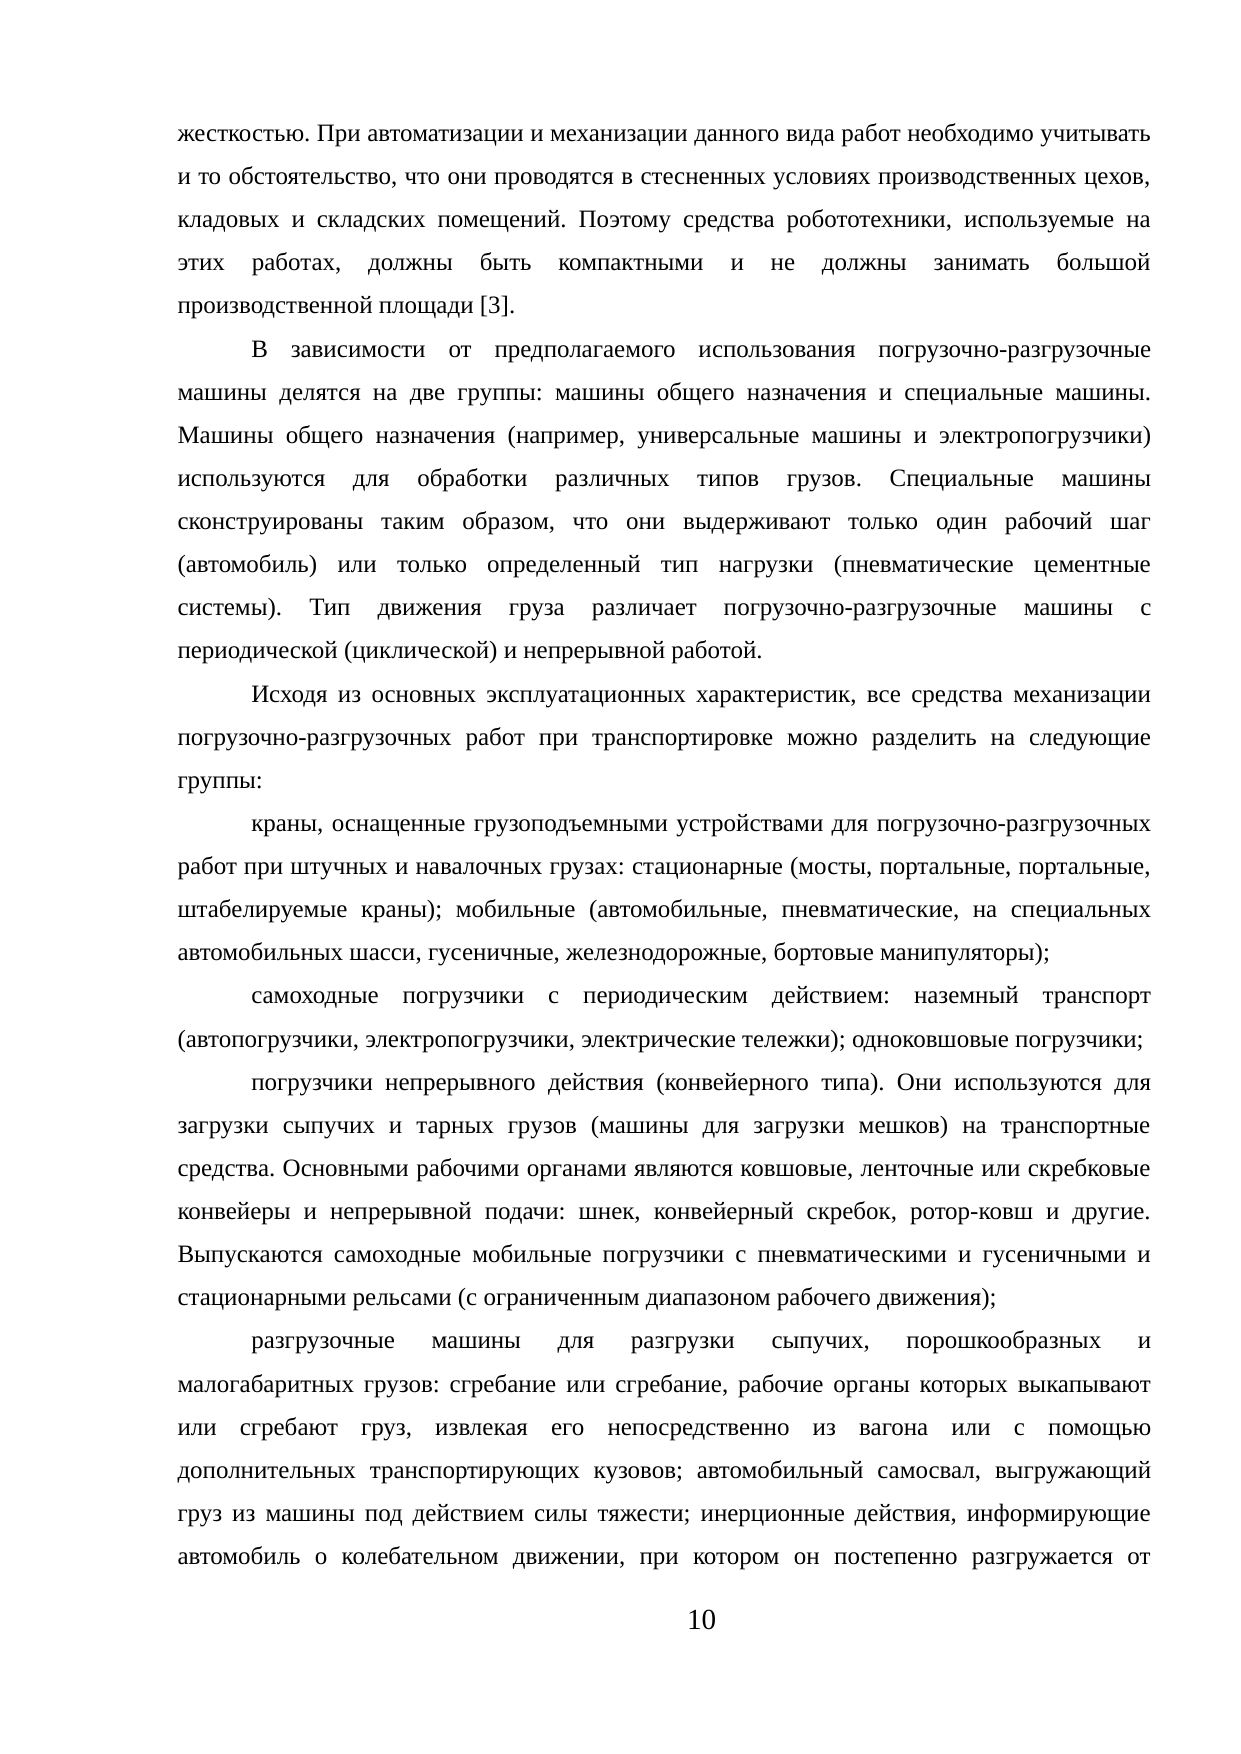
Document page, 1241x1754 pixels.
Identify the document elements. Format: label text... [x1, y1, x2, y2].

text разгрузочные машины для разгрузки сыпучих, порошкообразных и малогабаритных грузов: сгребание или сгребание, рабочие органы которых выкапывают или сгребают груз, извлекая его непосредственно из вагона или с помощью дополнительных транспортирующих кузовов; автомобильный самосвал, выгружающий груз из машины под действием силы тяжести; инерционные действия, информирующие автомобиль о колебательном движении, при котором он постепенно разгружается от [177, 1326, 1152, 1570]
text Исходя из основных эксплуатационных характеристик, все средства механизации погрузочно-разгрузочных работ при транспортировке можно разделить на следующие группы: [177, 679, 1152, 794]
text самоходные погрузчики с периодическим действием: наземный транспорт (автопогрузчики, электропогрузчики, электрические тележки); одноковшовые погрузчики; [177, 981, 1152, 1052]
text В зависимости от предполагаемого использования погрузочно-разгрузочные машины делятся на две группы: машины общего назначения и специальные машины. Машины общего назначения (например, универсальные машины и электропогрузчики) используются для обработки различных типов грузов. Специальные машины сконструированы таким образом, что они выдерживают только один рабочий шаг (автомобиль) или только определенный тип нагрузки (пневматические цементные системы). Тип движения груза различает погрузочно-разгрузочные машины с периодической (циклической) и непрерывной работой. [177, 334, 1152, 664]
text краны, оснащенные грузоподъемными устройствами для погрузочно-разгрузочных работ при штучных и навалочных грузах: стационарные (мосты, портальные, портальные, штабелируемые краны); мобильные (автомобильные, пневматические, на специальных автомобильных шасси, гусеничные, железнодорожные, бортовые манипуляторы); [177, 808, 1152, 966]
text жесткостью. При автоматизации и механизации данного вида работ необходимо учитывать и то обстоятельство, что они проводятся в стесненных условиях производственных цехов, кладовых и складских помещений. Поэтому средства робототехники, используемые на этих работах, должны быть компактными и не должны занимать большой производственной площади [3]. [177, 118, 1152, 319]
text погрузчики непрерывного действия (конвейерного типа). Они используются для загрузки сыпучих и тарных грузов (машины для загрузки мешков) на транспортные средства. Основными рабочими органами являются ковшовые, ленточные или скребковые конвейеры и непрерывной подачи: шнек, конвейерный скребок, ротор-ковш и другие. Выпускаются самоходные мобильные погрузчики с пневматическими и гусеничными и стационарными рельсами (с ограниченным диапазоном рабочего движения); [177, 1067, 1152, 1311]
